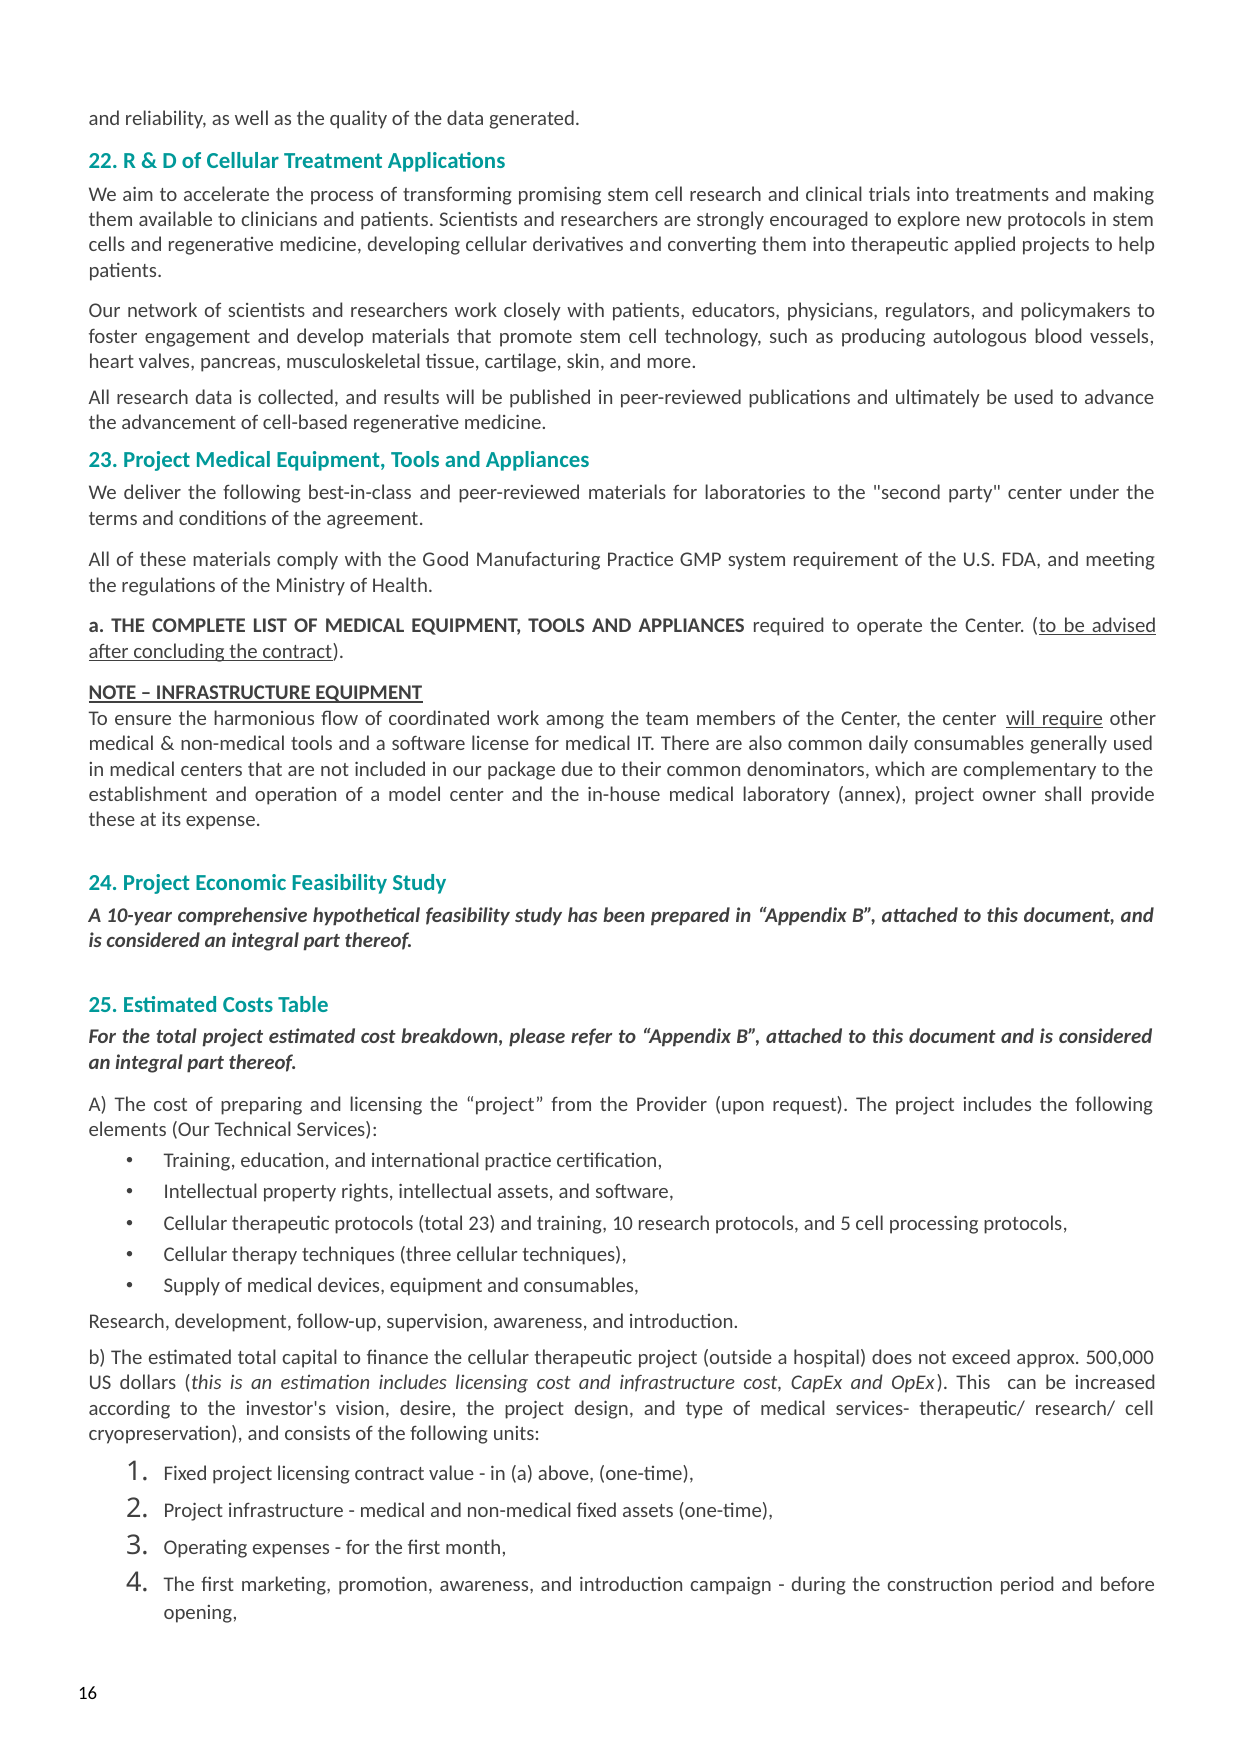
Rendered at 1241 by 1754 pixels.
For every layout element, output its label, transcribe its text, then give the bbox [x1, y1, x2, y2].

table_header American Regenerative Medicine and Stem Cell Therapy Center Comprehensive Preview By: Holland, LLC® Consortium – For Regenerative Medicine Projects for International Partnerships San Diego, CA 92124, U. S. A. “REGENERATIVE MEDICINE AND STEM CELL RESEARCH AND THERAPY CENTER” First, it must be pointed out that this “General Comprehensive Preview” is essentially based in its terms on the requirements of the US FDA, and it is a universal model that reviews the general concept of the Project to establish (Regenerative Medicine and Stem Cell Therapy Centers) currently approved in 167 medical centers in 35 countries worldwide, without relying on specific (administrative or technical) requirements that may be required by any regulatory body interested in the project worldwide, and we have the honor of extensively deliberating and consulting together on the rationale to achieve a common consensus text to realize this Project to meet your needs. 1. The Purpose To establish a highly credible and reliable multi-specialty “Research and Therapeutic Center” in “Regenerative Medicine Research and Applications and Stem Cell Treatment” for the benefit of the investor party, and operating with great responsibility and transparency under its auspices on a one-day-surgery system, under the Good Manufacturing Practice (GMP) form, the directives of the USFDA, and the relevant local authorities to help huge numbers of eligible patients (and noncritical cases) who are constantly being dispatched to receive treatment abroad despite its high cost and the hardship of travel. Giving the patients a new start to enjoy life is what we strive for every day. All our global medical centers use the same internal quality and efficiency regulatory system and receive the same training, scientific and medical qualifications, clinical protocols, medical equipment, technical support, supervision, follow-up, and documentation methods. Teamwork in these centers helps us make the best medical decisions to achieve the best patient outcomes. 2. Our Company “Holland, LLC®” Company (and its consortium 8 companies) was formed and registered in San Diego, CA, USA, under the laws of the State of California, designer and developer of “Regenerative Medicine” projects, with the vision to provide cellular therapy to patients suffering from medical disorders, chronic, degenerative, and genetic diseases worldwide. We are the leaders in designing and developing cutting-edge technologies based on stem cell, and its therapeutic biological properties, supported by leading biologists and biophysicists with a pioneering team in the area of stem cell biology researchers, physicians, and technicians with the experience to deliver the technology to those in need. We do not trade in medical devices, but rather we are a solid educational institution committed to providing science, knowledge, and training to clinicians and public awareness. “Holland, LLC®” Consortium” is keen to establish, develop, and support several state-of-the-art “Stem Cell Research and Therapy Center” specialized multidisciplinary, one-day-surgery facilities in "a Hospital, medical center or a clinic" under the auspices of the investor. Our primary focus is to design and develop novel treatment technologies for human diseases with state-of-the-art, stem cell-based therapies, and participate in setting its ethical rules. Stem Cell-Based Regenerative Medicine provides a new concept for treatments of diseases previously regarded as incurable. The company’s IP, Intellectual Assets, and medical technologies have been developed by our teams working on clinical and applied research and treatment projects at prestigious institutions over the past 18 years to promote and advance science, technology, and Good Practice of Regenerative Medicine applications. 3. Our Team Our Consortium is a coalition of world-class scientists, physicians, researchers, and business individuals. The group integrates state-of-the-art human stem cell technologies with top-level stem cell biotechnology, physics, chemistry, clinical, and therapeutic expertise from academia and industry pioneers in this domain. Our team members have been involved for the last 18 years in the development and writing of stem cell-based scientific studies and clinical protocols for health disorders, chronic, respiratory diseases, burns, spinal cord injuries. Our autologous adult stem cell technologies are well-developed and we have been using them in our worldwide Network (167) Medical Centers to treat many patients for the last 18 years indicates the trust we enjoy among clinicians and patients equally. 4. Project Management The project is managed by the Medical Director doctor appointed by the project owner / investor party. We can also take over the project management task in coordination with the Medical Director, through our international executive team members for the interest of the project owner under agreement between the two contractual parties. 5. Contract Term As a result of the project's reliability, efficiency, and the need for its services, the first contractual term is Five (5) consecutive calendar years, subject to extension by agreement of the two parties or their legal representatives. 6. Our Services (Pre-Opening) Phase I: PROJECT CONSTRUCTION (From Setup to Opening) (#21) We aim to establish an advanced specialized medical center for same-day surgery for treatment with autologous adult stem cells. Our primary responsibilities during the establishment phase and until the center is launched include establishing an integrated and independent specialized medical unit that provides second-generation cell therapy services to qualified patients within the scope of helping in the treatment of more than 23 chronic and incurable diseases. The Price-Quality Ratio of the project design is simply the best as it is non-commercial (we are a not-for-profit organisation); you get a lot of benefits in return. These primary duties can be briefly summarized as follows. Implementation will commence after the signing of the cooperation agreement between the two parties.: Provide US approved advanced cellular therapeutic technologies of the Second Generation regenerative medicine applications: Adipose-derived stem cells, harvesting, and isolation. Bone marrow-derived stem cells Wharton’s Jelly-derived Stem Cells (umbilical cord). Mononuclear layer cord blood components, and characterization. Exosomes as therapeutic cellular products. Autologous PRP burn tissue reconstruction, regenerative and aesthetic medical applications. NK Cells: Innovative immunotherapy therapies using natural killer NK-cells. CAR-T: Chimeric antigen receptor T-cell immunotherapy therapies. Peptides: Therapeutic applications in regenerative medicine. Allogeneic PRP: Platelet-rich plasma from donors. Nanorevive: Nano-regeneration technologies. Characterization, review of GF's & cytokines. Assisting in the application procedures and obtaining the "initial approval" to establish the project from the regulatory body of the Ministry of Health. Assist in complying with MOH requirements through all project establishment stages. Formulate comprehensive assumptions for the project's technical and economic Feasibility Studies. Develop a technical geo-economic assessment study for the recommended center location and the economic viability of the best location. Create floor interior architectural designs for the project (Initial schematic, engineering design development, and final working drawings), and project construction manual. Provide contractors with direct engineering consulting services locally during the construction phases. Offer consultancy for interviews with candidates nominated by the project owner from doctors, technicians, nurses, and local administrators to nominate the most suitable to work in the center. We uniquely provide our exclusive registered clinical surgical protocols for cellular procedures, covering over 23 major chronic hereditary diseases, as well as 15 research protocols and 9 protocols for laboratory cellular procedures. Protocols' validity is to be renewed annually. Provide limited-use licenses for intellectual property rights, Information Assets, exclusive ownership of training programs, exclusive surgical protocols, cell procedure technologies, laboratory medical devices and software, limited recognition for the use of exclusive know-how rights, and medical education curriculum. Supply lab equipment, medical supplies, and consumables, and carry out pilot testing at the project site. Offer comprehensive accredited training for the local team (2 doctors and 1 Lab technician) in regenerative medicine and cell therapy, and granting medical practice certificates and international accreditation in the investor’s country (or abroad). Classroom and hands-on training will be at one of the following locations, provider's option. Cellular therapy center, country of the investor. Training Center, California or Florida, U. S. A. Training Center Brussels, Belgium, Training Center Valencia or Madrid, Spain, Training Center Istanbul, Turkey, Training Center in Cancun, Mexico, Academic Endorsement and Accreditation. Our training certificates are internationally accredited by four prestigious elite universities with prestige and scientific heritage, and distinguished educational and scientific research institutions. Apply risk management program to define risk planning, risk identification, qualitative and quantitative analysis of the risk, risk response, and monitoring the effectiveness of risk management. Provide specialized training for administrative staff in developing skills, managing daily work, and upgrading client service quality (granting certificates). Manage the (first) campaign for stem cell treatment and regenerative medicine public awareness, education, and marketing strategies. Interviewing and medical examination of the number of patients applying for treatment during the establishment period and preparing waiting lists for those qualified to begin treatment from the opening day. When required, provide the project with specialist doctors licensed to work with stem cells to employ them in return for encouraging compensation. Support applications for entry visas to the USA (Mexico and Europe) to enhance the participation of physician candidates in our training programs & medical conferences. To safeguard the rights of our project owners, (its investors, and shareholders), all members at the center are required to sign and adhere to an industry-standard Confidentiality Agreement before their first day of work. All members of the center are required to sign a binding pledge committing to uphold the internal work system during their tenure and for 3 years following their departure. Breaches or misuse will result into heavy monetary fines. Phase II: PROJECT OPERATING SERVICES AND SUPPLY CHAIN PROTECTION (Post-Opening) (#30) To enhance the sustainability of the accredited institutional work and to safeguard the unparalleled service standard, quality, and warranty throughout the contract period, we have designed the below-listed integral package of project operating services, that are considered the most comprehensive and goal-achieving worldwide. The following Project OPERATING Services Package will be automatically launched simultaneously with the opening of the Center to ensure its continuity: Our organization shall appoint a "site ِProject Administrative Manager" for the center to manage its daily activities in cooperation and coordination with the center's medical director. Our organization will cover all costs for the contractual duration. A 24/7 medical and technical advisory services to local physicians to assist in accurate diagnosing and selecting the suitable therapeutic protocol for the targeted patient. This may include office evaluation, physician’s evaluation of X-rays, review of medical records, and telephone consultations. Support from collegial experts around the world. Our global network of over 660 doctors in 167 centers will deliver 24/7 cooperation and instant medical support to the center doctors. Sharing the risks and committing to legal responsibility for the outcomes of applying our surgical protocols in treating patients. Renewal of the annual licenses of the protocols, updating, and adding new ones, at our cost. We maximize revenues, achieve sustainable cash returns on investment, and grow returns while meeting our sales targets. We focus on effective management of invested capital and operating assets and liabilities. We safeguard shareholders' rights and ensure long-term returns. Our policy is to balancing business prospects with financial needs for the Project sustainability and growth investments. Our US medical and technical team will, at our cost, make, four (4) annual visits to the center from the United States for training and to renew procedures. We uniquely provide a free product lifetime manufacturer's WARRANTY for lab devices and equipment lifespan, and a free maintenance service throughout the contract period, including the replacement of factory-defective units with new ones at all times at our cost. We apply risk management and internal governance system support, our international executive team will directly supervise and oversee the center's daily activities 24 hours a day, throughout the year. We locally conduct four (4) medical awareness and educational Marketing Campaign Programs each year, including digital media, live seminars, conferences, workshops, and online meetings for the public, doctors, researchers, and scientists that include patient recruitment and education. Provide, at our cost, marketing and technical data on cellular products, brochures, educational materials, medical literature, posters, pictures, and videos to aid in sales. We grant the Center, at our cost, the right to use our documentation and data center and software to issue MOH monthly digital Work reports, and to document and record medical reports. Ensure a stable supply chain against price fluctuations for the center’s daily needs by providing the necessary medical disposables for the center’s operation. We launch a “Medical Tourism” program to attract new patient tourists, visitors, and those from neighboring countries to the center generating additional income. We provide training for the employees or Sales Associates of the Center to gain a sufficient level of effective sales techniques, and therapy knowledge, features, benefits, use, and its marketable attributes. We will firmly grant the limited right to use our exclusive intangible assets such as trade names and reputation, logos, proprietary technologies, copyrights, websites, and software licenses. We will pro-actively collaborate with health insurance providers and banks to offer preferential payment loan terms for the center's clients, or the treatment cost could be covered by the government. We will grant direct access to our research network database to view reports and studies in the latest regenerative medicine clinical trials. We will follow up on patients' medical condition after therapeutic procedures for Five (5) consecutive years to document treatment safety and efficacy. We will actively contribute to improving local medical competencies through conferences, seminars, specialized training and education courses in regenerative medicine. The center's research activities will be significantly enhanced through twinning opportunities and hosting doctors from partnering institutions for graduate studies in regenerative medicine at elite American universities in the U.S. Provide patient referrals to generate additional income. Offer personal liability insurance for doctors and nurses from companies like Lloyd's International Insurance or others, against a suitable additional cost. Apply and evaluate the center’s key performance indicators (KPI 's) to improve and differentiate it from other competing projects in the region. Assist your research team in conducting and publishing studies, research results, and clinical trials in regenerative medicine in trusted international medical circulars. Help with visa applications to the U.S. (Mexico and Europe) to facilitate the participation of qualified doctors in our medical courses, conferences, scientific seminars, and periodic workshops for the contract period. Support the creation of a strong and sustainable project competitiveness programs in the regional market. Assist in planning and implementing significant project expansions, both horizontal and vertical, starting from the second year, that are to be funded by project net profits generated in year one. The Center offers free Community initiatives that provide essential treatment annually to help patients in need, including those facing financial hardships, individuals with disabilities, and clinical research volunteers, all at no cost. We are committed to providing the following unique features and benefits in our international partnerships to support investments and ensure project success in order to have a strong competitive edge. Highly Reliable Business Partnership. High-quality, certified products and independent solutions. Up to 40% price discounts advantage compared to other current market options. Save costs with full project ownership. Minimize time loss and use fewer resources. High-quality, cost-effective components. On-time delivery of machines and consumables Continuous training & education live & on-line. To ensure Project Sustainability, we stand out from others by providing (51) unique services. 7. Cost of Comprehensive Post-Opening Operating Services The compensation value for all actual costs of the comprehensive technical and consulting Operating Services (paragraph 1 - Phase II) above will be covered by the project's revenues. This is a collaborative approach to invest in supporting project infrastructure, design, planning, development, data upgrading, and management, to create unique and sustainable positive financial results, revenue outcomes and value; providing knowledge and ability throughout the largest package of effective services to maximize owners' (and shareholders') returns, establishing a competitive sustainable, resilient, and thriving project ideal business model. 8. Intellectual Property (IP) and Intellectual Assets (IA) Our Corporation is cautious not to disclose our intellectual assets in the area of cell culture procedures, research and technologies of cell types, and combinations of cell types used. We view our intellectual assets (trade secrets) as equally important as our IP. Our strategy includes the procurement of domestic and US and foreign patents in key markets for novel technologies relating to our core technology as well as such collateral technologies that are intended for product development and commercialization. While we disclose compositions and processes in our patents, not all processes are disclosed and remain as intellectual assets (trade secrets) within the corporation. This exclusive property also includes the intangible assets represented by the intangible moral rights associated with the use and attribution of our trade names, logos, goodwill, patents, copyrights, and our websites and social media platforms as well as acquisition rights of software licenses we use. 9. Project Business Model Strategy We provide intensive, hands-on stem cell training to qualified physicians and high-level medical professionals worldwide. Our curriculum includes everything from regenerative medicine fundamentals to the latest peer-reviewed medical protocols to equip physicians with deep knowledge and the latest in regenerative medicine techniques. Through our stem cell training programs, we enable physicians to provide life-changing medical solutions for patients. We share the latest therapeutic methods, medical know-how, and technological facilities with medical professionals through our courses, seminars, conferences, and workshops on regenerative medicine science, stem cell therapy, and cellular treatment procedures. We establish an accredited licensed treatment center multispecialty, equipped with an (in-house) laboratory specialized in doing cellular therapy lab procedures and licensing the med and technical team. We intentionally avoid and correct inaccurate misconceptions regarding stem cell-based treatment applications whenever necessary. Our promotional rhetoric is evidence-based and does not go beyond credible safety and efficacy data and relevant regulatory approvals. 10. Our Stem Cell Treatment Technologies Our medical and scientific research team has well-developed autologous adult stem cell technologies which are currently applied in our (167) medical centers globally to treat many diseases. In consent with the MOH regulations, the training covers the following three advanced innovative clinical technologies in regenerative medicine and investigational stem cell research and treatment: Autologous adult adipose-derived SC Treatment Autologous Bone-Marrow-derived SC Treatment Autologous adult Platelet-Rich-Plasma isolation and processing 11. Our Clinical Protocols Our team has developed advanced and efficient clinical peer-reviewed protocols for the treatment of several types of chronic diseases using immunotherapy as a leading advancement in medical science, with rigorously evaluating the quality, safety, and effectiveness of each new cellular intervention. They are extensively validated to ensure specificity, enabling faster progress in target validation, pathway discovery, disease research, consistent, reliable results, and more. These clear, comprehensive, and up-to-date protocols from our experts and collaborators will help doing clinical procedures with consistent, accurate results. We do not claim, intentionally or implied, that any applications (or potential applications) or therapies using autologous adult stem cells can work for any disease condition listed below or not listed, rather we endorse our solid scientific protocols backed by evidence-based positive results, and this is what we announce to the patients and urge them to do their research (consulting with family members and their doctors) based on the options we give them so that they can make their best voluntary informed decision. All of our approved cellular treatment protocols, in addition to our clinical 23 protocols in (procedures for aspiration of adipose tissue) in the clinic, and cell processing 5 protocols (harvesting of SVF cells from adipose tissue) in the laboratory, are to be disclosed after concluding the contract. Our unique stem cell transplant (23) clinical protocols are our registered scientific product of Intellectual Asset IA proprietary accredited for medical procedures and stem cell treatment technologies. These protocols provide a novel platform from advanced therapies to clinical preliminary diagnostics to bring successful solutions to patients and are considered a ground breakthrough to develop more future protocols shifting the traditional clinical therapeutic paradigm. a. Health Services and Clinical Therapeutic Protocol Applications The medical center health services apply our clinical protocols for therapeutic procedures to help in treating the following disorders: Autism Spectrum Disorders, Parkinson's, Diabetes T1, T2; Critical Limb Ischemia; Diabetic foot, Duchenne Muscular Dystrophy DMD, Alopecia, Congestive Heart Failure, Status Post Stroke, Multiple Sclerosis MS, Rheumatoid Arthritis, Osteoarthritis, Orthopedic conditions (intra-articular injections), Multiple Spinal Cord Injuries, Spinal Muscular Atrophy, Chronic Obstructive Pulmonary Disease COPD, Pulmonary Fibrosis, Angiotrophic Lateral Sclerosis ALS, Macular Degeneration, Renal Failure, Systemic Lupus Erythematosus, Erectile Dysfunction ED, Incontinence, Facial Cell Assisted Fat Transfer (Aesthetic), General Anti-Aging, Neurological (several), Autoimmune (several). In addition to reconstructive, cosmetic and reformation treatment applications for face, body and extremities, skin burns, scars, and hair transplantation. These protocols are done in the physician’s office (in minor surgery outpatient room under conscious local anesthesia), using autologous adult stem cells at the point-of-care, within the same procedure on the same day, with minimal manipulation and minimum risk, without violation of current FDA instructions or the applicable MOH regulations. In addition to our laboratory protocols for processing the biological product and isolating stem cells. Our 10 research, 5 clinical procedures, and 23 therapeutic protocols have been refined at the University of California, San Diego UCSD School of Medicine where many of our staff currently work or have worked in the past. We work around the clock and tirelessly, as we make more progress we shall add more stem cell treatment options for more diseases to maintain our pioneering status of the most advanced and comprehensive stem cell therapy program using cutting-edge technology of cellular treatment. 12. Cellular Treatment and Cellular Products We have pioneered an advanced and comprehensive stem cell therapy program and offer treatment at large using cutting-edge technologies of stem cell therapy. The intended therapeutic use of stem cells is homologous and within the cells' native physiological context. for example, the transplantation of hematopoietic stem cells to regenerate the blood, or the use of adipose-derived stem cells to support osteoarthritis. In cellular treatments, autologous adult stem cells (from adipose tissue or bone marrow aspirate) are used, in line with the Federal Instructions of the US FDA and the Regulations of the Ministry of Health. 13. Stem Cell Treatment Standard Operating Procedure SOP Autologous adult stem cell procedures are delivered in a hospital, or a medical center. After informing the patient of the medical data about his condition, and signing the Informed Consent Form ICF (by the patient, or one of his parents or his legal guardian), stem cells are removed under local anesthesia from a patient’s bone marrow, or adipose tissue, then stem cells will be processed using U.S. FDA processes and in line with MOH regulations, in the stem cell lab for cell deproteinization, homogenization, centrifugation, purification, desalting elution, neutralization, incubation, stabilization, characterizing, quality check, and quantification as per the intended cellular therapeutic application, then transplanted to the patient using various methods depending on the type and severity of the disease and the patient condition, such as intravenous administering, via a catheter using angiography, or direct injection into the target area by way of surgery, or retrobulbar injection for the best therapeutic benefit. As per the nature of the illness, Bone Marrow derived Hematopoietic Stem Cells and Autologous Adult Mesenchymal Stem Cells are harvested from Bone-Marrow-derived Stem Cells (or autologous adult stem cells derived from adipose tissue). It is extracted from the marrow aspirate of the iliac crest (the medullary space) at the top of the hip bone, by a thick (Trocar, or Trochar, puncture needle) that reaches the iliac crest, and bone marrow aspirate is sucked out of it under local anesthesia (conscious) in complete safety. Stromal Vascular Fraction (SVF) is harvested from adipose tissue (from the lower abdomen or the inner side of the thigh) by a minimally invasive procedure, completely safely under local anesthesia in a completely sterile, closed, and controlled procedure. Isolation of the SVF cells from fat tissue is a rather simple process. The complete process, including pre-conscious local anesthesia procedure, isolation, and the injection of Stromal Vascular Fraction SVF cells only takes about four (4) hours and is performed in a clinic. The procedure is usually well tolerated and has been clinically confirmed as safe and effective within scientifically and ethically accepted high ranges. a. Outpatient Preparation Doctors spend 20-30 minutes with patients doing a brief history and physical examination and answering questions. The goal is to confirm the treatment plan and do a simple check of the heart and lungs. Patients are then taken to the treatment room where the surgical assistant (Registered Nurse RN, Certified Surgical Technologist CST, or Physician Assistant) and the treating physician greet them, confirm allergies, treatment plan, site for harvesting, and eventual deployment. Once this is confirmed, the patient is prepared for mini liposuction. Patients will be handed pre-operative written instructions and medication instructions. It will be explained that although this is a minor procedure involving a small puncture, it could be expected to be “mild sore” for a couple of days. b. The Clinical Procedure After injecting the local anesthetic, fat tissue is obtained via liposuction. Next, the patient is taken to a comfortable room to rest. The data report is saved and placed on the patient’s chart. The physician fills out an operative report after the procedure and cell counting. c. Deployment Protocols The biological product is treated in the laboratory with minimal degrees of external manipulation and processing to separate the cells of the Stromal Vascular Fraction SVF from the adipose tissue collected from the patient, purify them, rinse and filter them, determine cell viability, safety, and number to prepare them for deployment in the disease site in the patient’s body. The laboratory closed procedure takes about three hours. When the Stromal Vascular Fraction material is ready, deployment is performed by the licensed specialized physician according to prescribed research protocols by the treatment team depending on the condition being treated. In some complex illness cases (such as spinal cord injuries, heart, lung, urinary tract, or other ailments), the licensed specialist physicians in the center may, following a signed written agreement, pursue the assistance of a consultant, or specialist physician in such complex cases, to administer the stem cell injection procedure at the designated site in the patient’s body. This is following the medical specialty and expertise of the external physician colleague (an outsourcing contractor) assisted by the medical and nursing backing team at the center. d. Patient Discharge The patient is then given discharge instructions, with a package of recommendations, instructions, and contact information, and sent home. Post-procedure follow-up. Subjective and objective outcomes are followed up at baseline, quarterly for 60 months, and then annually to document each case. In more detail, the center follows up on potential adverse events with the patient when they occur and records them according to the following varying periods: at the time of the procedure, one day after the therapeutic procedure, after one week, after one month, every three months up to 60 months (5 years), then every year. It is unlikely to expect any negative effects after one year, although the center will continue to monitor and document the condition of its patients throughout their lives (as long as possible). 14. Types of Stem Cells We Use Autologous Adult Stem Cells are collected from Bone marrow or Adipose-derived stem cells in an autologous transplant, the patient donates stem cells to himself/ herself. This procedure is carried out under the US FDA instructions, and the relevant local regulations. Adult (somatic) stem cells, which include mesenchymal stem cells (MSCs) are further divided into non-culture forms, also known as Stromal Vascular Fraction (SVF). Currently, two common types of MSCs are easy to use, in the bone marrow (bone marrow), and in adipose tissue - which is a more abundant and widely available source of cells in the body, compared to bone marrow. Adipose tissue can be harvested in large quantities from several areas of the body, with minimal risk of morbidity. On average, Bone marrow produces 500,000 stem cells per one cubic centimeter, and the availability of these bone marrow-derived stem cells declines after age 55 in all patients, while an average between 30 million and 99 million of stem cells can be isolated per cubic centimeter from human adipose (fat) tissue. Adipose-derived stromal cells (ADSCs) meet the following three minimal criteria: (i) plastic adherence; (ii) expression of CD34+/CD45−/CD31−/CD13+/CD73+/CD90+ markers; and (iii) tri-lineage differentiation potential. Briefly: 1). Autologous Adult Stem Cells (donor and recipient are the same person): a. Adult stem cells of the vascular tissue complex (SVF) from mesenchymal cells derived from adipose tissue- Adipose-derived Mesenchymal Stromal Vascular Fraction (SVF) Stem Cells. b. Adult mesenchymal stem cells and bone marrow-derived adult hematopoietic stem cells (BMSCs)- Bone marrow-derived Mesenchymal and Hematopoietic Stem Cells HSC's. c. Platelet-Rich Plasma PRP (autologous and allogeneic) contains growth elements. 2) Allogeneic adult stem cells (from a donor) may be used from the following sources, under our approved procedural protocols and per applicable laws in each country. Umbilical cord blood UCB Placental blood and placental tissue Wharton's Jelly Malevolencies Stem Cells Peripheral fluid (in the uterine sac) Venous Blood Exosomes NK-Cells CAR-T Cells (genetically modified for Cancer treatment) 15. Project Description The specific project design reflects a multi-specialty Medical Center operating in a same-day-surgery system under the regulations of the Ministry of Health, and relevant laws. The Center adopts the comprehensiveness principle in providing regenerative medicine and adult autologous stem cell research and therapeutic services under one roof, working within one well-organized and self-disciplined team actively participate in developing ideas and proposals away from administrative or routine complexities to help patients recover from (or relieve pain derived from) several disorders, chronic degenerative and aging diseases, blood and autoimmune diseases, skin burn restoration, and necessary aesthetic improvements, using adult autologous stem cells from bone marrow, adipose tissue, and platelet-rich blood plasma and cell growth factors. The center caters to scientific research in regenerative medicine and encourages local academicians, scientists, researchers, and physicians to carry out their studies, research, and investigational clinical trials at its laboratories assisted by its medical and technical staff. The center applies the U.S. most advanced techniques and contemporary clinical protocols in regenerative medicine and stem cell therapy that are currently in use by 167 medical centers in 35 countries and according to U.S. FDA Federal Regulations. 16. Project Infrastructure (assumption) The Stem Cell Research and Treatment center will be established under the technical and engineering requirements of the MOH, related to the establishment of a research and treatment center in Regenerative Medicine and Stem Cell applications. a. Plot Area and Geographical Location The area of the plot of land on which the center is to be constructed ranges about (200 sq.m.) and up to (1000 sq.m.), or larger, depending on the volume of the investment and available financing fund. The plot is to be on a main (public) road, or in a service area, provided that the necessary permits for construction are obtained from the relevant regulatory authorities. b. The Building The center is to be established in a building, with one or more ground floors, within a hospital, or in an independently located facility, but close to a hospital within the geographical area, to manage an emergency or other complications that may arise during the operation. An ideal center will have about 20-22 sectional workspaces. c. Facilities of the Center Consultation clinics (doctor's office) of not less than two (4), with an area not less than (4 x 4 meters) for each, containing an attached bathroom, and recovery area. Attached laboratory specializes in producing platelet-rich plasma, separating blood cells, and producing cells and dealing with them. It includes air filtration technology and engineering design specifications approved in operating rooms. Administrative Wing, which will include the director's office, personal assistant, nursing and technical staff rooms, other rooms for admin officer, accountant, general and technical services, doctors’ lounge, etc.). Details: The suggested concept for the building of the following facilities is subject to the number of eligible physicians available, and number of cellular treatments to be carried out per day. (All details will be disclosed after conclusion of the contract). We can think together to build the best practical vision for the center to satisfy the Societal needs of the patient at the highest possible level of quality, well-being, and luxury. There is a crucial positive impact to reducing the construction cost and time when building the center in a working hospital (investment capital will be far much less). Due to the availability of the most requirements for the project’s infrastructure in the hospital location. Our technical team (doctors, engineers, and technicians) will attend and supervise the construction phases until the opening and inauguration of the center. 17. Preparation and Completion Time The period of establishment, preparation, and operation of the center depends largely on flexibility in obtaining regulatory approvals from the relevant government agencies, as well as the planned size of the center and the type and number of cellular treatment services provided. It can be noted with confidence, from our experiences gained from the establishment of the current medical centers, that the time required to establish the center from the date of receiving the contractual payment from the beneficiary (and handing over the qualified vacant location designated for the project, with all regulatory permits, cooling, electricity and fire-fighting systems in place), until the opening day is about (4) four months. The opening ceremony will take place in the next (the fifth) month. 18. Project Construction Phases SERVICE 1 - PROJECT PREPARATION Preparation and establishment “Cell Therapy Center” This service includes, but is not limited to, the following: Contribution to satisfy local regulatory requirements, Project technical and economic feasibility studies, Market research, Patient safety and public awareness programs, Project concept general design, Project interior design, License rights to use our U.S. registered therapeutic protocols and cellular technologies transfer, Supply, installation, and commissioning of Lab and doctor equipment, International tailored training and accreditation certification for all operating staff, Site construction direct supervision and follow-up, Project preliminary and final inspection work, Others. SERVICE 2 – LABORATORY PROJECT PREPARATION. Preparation and establishment of an annexed laboratory for Regenerative Medicine and Cellular Therapy Applications. This service includes, but is not limited to, the following: Submitting a feasibility study for the annexed Specialized Laboratory requirements (not a standalone general service laboratory type), training technicians, and issuing an approved international practice certificate for them. We design the complete annexed laboratory: Workstations, laboratory medical furniture, and analytical systems as well as carry out the supply chain and supply chain for the complete annexed laboratory facilities respectively. When building a new laboratory space, our design team typically includes an architect, contractor, installer, electrician, mechanic, plumber, manager, and involvement of the laboratory manager. Note: The Beneficiary Party (Owners and Management of the Medical Center) shall assist to provide appropriate personal safety and accommodation requirements (housing and accommodation) in its country for the first party team during the construction period. The dynamic nature of biomedical research and the cost of laboratory construction have led to the predominant use of a modular (typical) design that allows the in-house laboratory to be reconfigured and expanded as needed while keeping construction costs to a minimum. Pre-project work: Initial general assessment and requirements assessment for set-up, installation, and commissioning of a comprehensive high-handling in-house laboratory specializing in regenerative medicine applications, cell therapy, and tissue handling, preparation of initial report, cost, and delivery time. SERVICE 3 – TRAINING AND CERTIFICATION Training program and accredited Certification license to practice research and therapeutics in regenerative medicine and stem cell applications. For details, please refer to Clause (Training Programs) of this document. SERVICE 4 - MEDICAL EQUIPMENT, TOOLS, SUPPLIES AND CONSUMABLES. Our products are Peer-reviewed and compliant with the US FDA Good Manufacturing Practice (GMP) system that ensures all items are produced and controlled according to approved Quality Standards. Appendix (A) to this document - Supply of medical equipment, tools, and supplies for the Project. Note: The beneficiary party (Cell Therapy Center) is obligated to purchase and supply medical services and materials (devices, tools, medical supplies), and consumables (kits at preferential prices), necessary to carry out the work of the center, exclusively from Holland Limited for the duration of the legal working period of the establishment. SERVICE 5 – TECHNOLOGY TRANSFER (IP) AND (IA) INTANGIBLE RIGHTS Clause (12) - Intellectual Property and Intellectual Assets. The following order outlines the various phases of project establishment and development. Phase 1: Project Construction and Validation Applying for a Preliminary Regulatory Permit to start the work. General planning of project structure and infrastructure. Preparing feasibility studies & estimated cost schedule. Project management and supervision during execution phases. Site selection and remodeling. Facility Design. Facility general setup. Phase 2: Laboratory Set-Up, Installation, and Pilot Test General lab setup. Interview candidates and team building. Equipment and Supplies Ordering and Manufacturing. Environmental check Equipment and installation. Quality control Equipment and installation. Cell processing Equipment and installation. Phase 3: Technology Transfer and Development Autologous adult adipose-derived stem cells treatment protocols and clinical applications. Autologous adult bone marrow-derived stem cells treatment protocols and clinical applications. PRP Isolation and transfer protocols and clinical applications. Environmental Contamination Test. Site Inspection and adding improvements. Final Testing and Optimization. Final Certification of Safety Operation. Phase 4: Training and Certification Doing training as per the prescribed curriculum. Review facility management. Autologous Adult Stem Cells Isolation/ Deployment. Standard Operating Procedures for Quality Control. Coordinating with the regulatory authority in the relevant Ministry to approve the project after meeting the requirements of the second on-site inspection. Center launching ceremony. 19. Project Operating Structure a. Manpower The first year, the project shall consist of the following medical, technical, administrative, and service staff. The suggested number of employees depends on the size of the center, the allocated funds, and the number and types of cellular treatments offered to patients. b. Laboratory Staff (in-house Lab to the Center) A well-trained and well-organized laboratory staff is the key to any successful operation, and it needs to be aware of the repercussions that its actions may have on the biological safety of the products that it manufactures. The person in charge of handling the biological products must be fully acquainted with the theoretical and practical foundations of working with biological materials under a controlled closed sterility environment for cells to be used in clinical procedures within high manufacturing standards. The staff should be well-versed in current regulations on health quality, hygiene, biosafety, and the disposal of waste, as well as practical experience in microbiology. 20. Training Programs Our comprehensive, academically accredited training programs provide physicians (and their assisting teams) interested in learning the applications of cellular therapies, the training methodology and its contemporary methods in scientific research, clinical procedures, the use of tools, protocols, and medical standards, highlighting patient rights and professional ethics to serve the patient. This licensing certification training program offers a cohesive curriculum designed to provide precise instruction in the basic concepts of cellular behavior, laboratory processes, and their practical application at the clinic or physician level. The program provides physicians with detailed instructions and hands-on practice for collecting all tissue samples, using laboratory equipment, processing, isolation protocols, and dosification when utilizing cellular products, and deploying treatment to the patient. Having this information at hand is vital to succeed in managing effective cellular products, allowing concerned persons to know every step of the cellular process and control its quality. a. Training Location At either one of the following locations (and others), subject to training team availability at place and time. Central Training Facility, California or Florida, U. S. A. Training Center Brussels, Belgium Training Center Valencia or Madrid, Spain Training Center Istanbul, Turkey Country of the investor/ owner b. Training and Certification The cellular therapy training and certification program covers harvesting, processing, and clinical application protocols of Adipose-Derived Stem Cells and Bone Marrow-Derived Stem Cells, as well as PRP isolation and applications, besides other important subjects. Our instructors and lecturers make up a team of (28) professionals of highly qualified scientists, researchers, surgeons, technicians, and nurses with multiple specialties in medicine, biotechnology, and biomolecular sciences. The team members have been academically educated at the most prestigious medical schools in the United States (and abroad) and have been working on clinical trials and clinical applications in "Regenerative Medicine and Stem Cell Therapy" for the past 18 years. c. International Certification Joint Accreditation and Endorsement Our training certification is internationally accredited and endorsed, among other educational institutions, by 4 prestigious universities and their elite scientific education and Research Institutions: d. Custom-Made Comprehensive Training Course (We reserve the right to make modifications). “The Curriculum of this comprehensive training has been specifically designed to meet the requirements of research and therapeutic knowledge in Regenerative Medicine, Stem Cell Research, and its Clinical Applications.” The training curriculum is part of medical research closely related to tissue engineering, biomedicine, molecular medicine, stem cells, organ and tissue transplantation, and immunotherapy to acquire the necessary theoretical and practical knowledge in this field. It includes the basics of regenerative medicine, technology and techniques for studying genetics and molecular medicine, and the development of various skills and techniques in molecular, cellular and clinical applications to achieve regenerative therapy. The total number of training hours (120 academic hours in 37 modules) of study, as follows (for clinicians and technicians): The Training Course curriculum includes over (35) modules, a full-time classroom, and hands-on for (40) academic hours for a whole calendar week. Another two (2) modules of Online training at a rate of (2x40=80) academic hours, for (8) weeks on 2 academic hours per day. e. Training Sessions Curriculum (We reserve the right to make modifications). Stem Cell Biology and Stromal Vascular Fraction SVF; Regenerative Medicine Applications and Stem Cell Treatment Technologies; Stem Cell Treatment Regulatory Permits and Restrictions - Unified Standard Measures; Clinical Trial and Research Database handbook; Exclusive Proprietary Registered Stem Cell Treatment "Protocols”; Hands-On Training: Operative Pre-Post Instructions; Practical experience in SVF, bone marrow, and fat tissue collection; Puncture, extraction, and filtering techniques; Harvesting and Freezing stem cells (perform counts and flow), cellular counting methodology, formulae, and equations; Laboratory Training: Laboratory Protocols, cellular treatment laboratory equipment, calibration, usage, and maintenance; Quality Control: Flow Cytometry, endotoxin, sterility, mycoplasma, gowning to enter clean room, clean room Maintenance, and Environmental monitoring; Work Integrity - Patients' Lawful Rights and Dignity; "U. S. Institutional Review Board IRB"-approved Patient Voluntary “Informed Consent Forms ICF”; Turn-key business model of the stem cell treatment center/ clinic, including management of patient communication, forms, awareness, team building, Good Clinical Practice (GCP) management, finance, and practice ethics (Guidance for Industry); Front Desk and Reception Staff on-site training program incl. "Management Skills Development", “Customer Service Psychology”, “Telephone Call Techniques”, and “Art of Handling Angry Customers”; Medical Business Admin, including IT and Report Documentation; Explanation of U. S. A. (or other destination) visit-visa "Invitation Letter” Support Program (to the relevant Embassy) to attend the training; Project Set Up and Roll out and Frequently Asked Questions (FAQ). f. Number of Trainees To achieve the best results from the theoretical and practical training of the participant physicians, the number of trainees is determined by (4) physicians, though. There is special theoretical and practical training for laboratory technicians. The required number of participant physicians may be increased against additional actual cost. If the training is held outside the project country, the project owner shall bear the cost of flight (economy class) and hotel accommodation, issuing a travel visa and the other expenses for its participants. g. Medical Specialties to Join the Training We expect participants to be highly proficient and skillful (from any of the following medical and biological specialties). 1) Physicians Plastic Surgeon, Cosmetic Surgeon, Hematologist, GP, Oncologist, Orthopedist, Dermatologist, Urologist, Neurologist, Vascular Surgeon, Cardiologist, Internist, Gastroenterologist, Pain Management, Gynecologist, Sports Medicine, or others. 2) Laboratory Technicians Biology, Biotechnology, Biochemistry, Medicine, Paramedical Technician, Medical Technology in blood management, or others. 3) Nurses Registered Nurse RN, Certified Surgical Technologist CST, or Physician Assistant. h. Training Program Accessibility The training is open to any graduate-level medical professionals with the following: "Bachelor's degree", or higher, in one or more disciplines of Medicine, Biomedical Sciences, or Biology. Minimum of five (5) years of practice in the medical specialty after graduation. Or as stipulated by the relevant Ministry. Good command of the English language, medical acronyms, terminologies, abbreviations, and PC. i. Stem Cell Biology Study Participant Physicians joining our Training and Certification Program will take advantage of a full review of stem cell biology, characterization and regenerative properties of cells and cell products, cytokines, and growth factors and how they can be applied in the clinical procedures, as detailed here below: 1) Basics of Cellular Biology Review Discussion of Isolation techniques of different types of stem cell sources. Manufactory processes for Adult Stem Cells products, such as production validation and safety, cryopreservation, and quality control, the regulatory landscape, medical center management, and promoting public awareness, and patient care. Understand and apply cell count, cell viability, flow cytometry, endotoxin, mycoplasma, and sterility. Perform cGMP functions including clean room maintenance, gowning, and environmental monitoring. 2) Overview of Cellular Products Adipose-derived stem cells, harvesting, and isolation. Bone marrow-derived stem cells Wharton’s Jelly-derived Stem Cells (umbilical cord). Mononuclear layer cord blood components, characterization. Exosomes as therapeutic cellular products. Characterization, review of Growth Factors' and cytokines. PRP regenerative and aesthetic medical applications. 3) Production, Manufacturing, Quality Control Donor eligibility and screening. Sample collection and management. Laboratory processing and standards. Quality Control testing and validation. 4) Stem Cell Biology and Basic Immunology Historical perspectives. Stem Cells definitions, features, and characteristics. Types of stem cells, characterization and activity MSC, Hematopoietic cell HCs, human Endothelial Progenitor Cells EPCs. Immunologic cells, characterization, and activity. 5) Clinical Protocol Review Clinical framework for therapeutic applications. Protocol details and supporting scientific literature. Product Storage and Preparation. Patient Selection. Patient awareness, outcomes, and expectations. The Informed Consent Form ICF, and Patient's rights & privileges. 6) Cellular Center Regulatory Overview Status of regulation for autologous (and allogeneic) therapies. US FDA Stands and Moratorium Regulations. HCT/P (Human cells, tissues, and cellular and tissue-based product) Regulation Overview. Structural vs Cellular Tissue. Minimal Manipulation Considerations. Homologous use of concepts and discussion. 7) Educational Marketing & Center Management Strategies Business basics for starting a RM center. The importance of copywriting in content marketing. Basic strategies for patient acquisition and care. Basic design and awareness video production tips. How to build your marketing team for growth. Branding awareness, trust, and likeness. Social media educational marketing: YouTube, Facebook, Instagram, and others. Influencer Marketing strategies. Sales technique and overcoming objections. Art of Customer Service, Telephone Answering Technique, Handling Angry Customers, Customer Service Psychology, and other subjects. 8) Hands-On Experience Training Demonstration of patient preparation and injection in 2 to 3 live cases of multiple clinical applications. The hands-on experience training (for physicians and lab technicians) covers the following topics: For Physicians: Operative Pre-Post Instructions. Practical experience in fat tissue collection. Puncture, extraction, and filtering techniques. Lipo-aspirate Extraction (Mini Liposuction Procedure). Bone Marrow Extraction and Administration. Dosing of required cellular therapeutic procedures. Exosomes Vesicles Therapy. For Medical Lab Technicians: Adipose-Derived Stem Cells lab isolation. Platelet Rich Plasma lab isolation. Practical experience in SVF insulation, washing, digestion, and centrifugation stages. Photo-activation techniques and cellular counting. Defrosting and freezing techniques for cellular products. Handling liquid nitrogen freezers. Equipment operation, maintenance, and practical experience under supervision. Reintroduction of the culture of Mesenchymal Cells. 21. QC and Standard Operating Procedures (SOPs) Having firm control of the processes, inputs, infrastructure, and intermediate products assures that the final products or services made comply with the minimum quality requirements established both nationally and internationally, and allows physicians to avoid and detect in a timely and efficient manner any errors present in the products. Quality control strategy is used to ensure care and continuous improvement in the quality offered by the products. The generation of a program of periodic general monitoring of the storage laboratory and processing of biological samples is necessary, as are records of cleanliness, maintenance, document reviews, and regular updating. Standard Operating Procedures (SOPs) are written documents containing step-by-step instructions on how to complete a work task or handle a particular situation when it arises in the workplace. SOPs are used to ensure consistent and reproducible results with clear instructions and are critical to maintaining consistent performance. The laboratory should write SOPs in a standard format for all laboratory activities, to ensure consistency, quality, and reliability, as well as the quality of the data generated. 22. R & D of Cellular Treatment Applications We aim to accelerate the process of transforming promising stem cell research and clinical trials into treatments and making them available to clinicians and patients. Scientists and researchers are strongly encouraged to explore new protocols in stem cells and regenerative medicine, developing cellular derivatives and converting them into therapeutic applied projects to help patients. Our network of scientists and researchers work closely with patients, educators, physicians, regulators, and policymakers to foster engagement and develop materials that promote stem cell technology, such as producing autologous blood vessels, heart valves, pancreas, musculoskeletal tissue, cartilage, skin, and more. All research data is collected, and results will be published in peer-reviewed publications and ultimately be used to advance the advancement of cell-based regenerative medicine. 23. Project Medical Equipment, Tools and Appliances We deliver the following best-in-class and peer-reviewed materials for laboratories to the "second party" center under the terms and conditions of the agreement. All of these materials comply with the Good Manufacturing Practice GMP system requirement of the U.S. FDA, and meeting the regulations of the Ministry of Health. a. THE COMPLETE LIST OF MEDICAL EQUIPMENT, TOOLS AND APPLIANCES required to operate the Center. (to be advised after concluding the contract). NOTE – INFRASTRUCTURE EQUIPMENT To ensure the harmonious flow of coordinated work among the team members of the Center, the center will require other medical & non-medical tools and a software license for medical IT. There are also common daily consumables generally used in medical centers that are not included in our package due to their common denominators, which are complementary to the establishment and operation of a model center and the in-house medical laboratory (annex), project owner shall provide these at its expense. 24. Project Economic Feasibility Study A 10-year comprehensive hypothetical feasibility study has been prepared in “Appendix B”, attached to this document, and is considered an integral part thereof. 25. Estimated Costs Table For the total project estimated cost breakdown, please refer to “Appendix B”, attached to this document and is considered an integral part thereof. A) The cost of preparing and licensing the “project” from the Provider (upon request). The project includes the following elements (Our Technical Services): Training, education, and international practice certification, Intellectual property rights, intellectual assets, and software, Cellular therapeutic protocols (total 23) and training, 10 research protocols, and 5 cell processing protocols, Cellular therapy techniques (three cellular techniques), Supply of medical devices, equipment and consumables, Research, development, follow-up, supervision, awareness, and introduction. b) The estimated total capital to finance the cellular therapeutic project (outside a hospital) does not exceed approx. 500,000 US dollars (this is an estimation includes licensing cost and infrastructure cost, CapEx and OpEx). This can be increased according to the investor's vision, desire, the project design, and type of medical services- therapeutic/ research/ cell cryopreservation), and consists of the following units: Fixed project licensing contract value - in (a) above, (one-time), Project infrastructure - medical and non-medical fixed assets (one-time), Operating expenses - for the first month, The first marketing, promotion, awareness, and introduction campaign - during the construction period and before opening, Daily Kit-consumables package according to the targeted sales plan - for the first month. These amounts are allocated only once, after which the project's monthly expenses are financed from the cash generated from the proceeds of its daily sales. 26. Financial Projections For the project financial projections breakdown will be disclosed upon written request. Financial forecasts and full feasibility study are based on due caution with the utmost degree of conservatism and reality for financial variables. 27. Cellular Therapy and International Legislations 1) US FDA Regulations The clinical therapeutic applications of autologous adipose-derived adult stem cells isolated during the same surgical session with minimal laboratory manipulation is a purely “medical practice,” in which the physician and patient are free to consider the chosen course of treatment. It is thus entirely subject to the (FDA Exemption) outlined in federal regulations issued by the US Food and Drug Administration (FDA) under CFR Code No. CFR21 1271.15b. Section CFR 21 1271.15(b) provides: “You are not required to comply with the requirements of this Part if you are an establishment that removes “Human Cells, Tissues, and Cellular and Tissue-Based Products (HCT/Ps)" from an individual (autologous use) and implants such HCT/Ps into the same individual during the same surgical procedure, and the HCT/Ps remain in their original form”. 2) European Parliament EC Directives “The European restrictions on somatic cell therapy do not apply in the case of ‘minimal manipulation of cells’ under [EC Directive 2004/23/EC of the European Parliament and of the Council of 31 March 2004].” "Section (8): Tissues and cells used as an autologous graft (tissues removed and transplanted back to the same individual), within the same surgical procedure and without being subjected to any banking process, are also excluded from this directive. The quality and safety considerations associated with this process are completely different." Our commitment to these regulations and directives is reflected in the provision of a same-day cell therapy procedure performed entirely in the doctor's room using the patient's adult stem cells, which are treated with minimal manipulation in the laboratory and then immediately returned to the same patient without any change in their composition. 28. Nobel Prize Awarded Stem cell therapy is not new in the United States, and abroad. It has been used for more than 50 years. Since the 1970s, bone marrow stem cells have been used to restore blood cells and the immune system in cases of cancerous blood diseases. It is also worth noting that regenerative medicine science research has won the prestigious “Nobel Prize” in Medicine for two times (in 2007 and 2012). Regenerative medicine is a relatively new and effective medical technology, which differs in its mechanism from the well-known conventional (surgical or pharmaceutical) treatment system. There are not accurate numbers or sufficient data available from fully registered clinical trials to date to meet the percentage of efficacy to include the entire target population in the United States, as required by the FDA. (WHO). It is a major challenge to complete a research study as patient follow-up takes 2-5 years. Less than 7% (368) of clinical trials have been completed, while the results of 93% (4765) have not yet been published. This is because patients either change their addresses, phone numbers, or lose interest in further cooperation. There are no centers running double-blind placebo-controlled single-center studies, because it would take billions of US Dollars from government support funds, US tax payers, wealthy philanthropists and charitable societies to fund such research findings. Expanding inclusion criteria in phase III enhances the generalizability of safety and efficacy results. Unfortunately, most clinicians and researchers do not like to share their research results with others. Standardization and regulation is more complex because research centers use different protocols among themselves. [77, 105, 1167, 1624]
